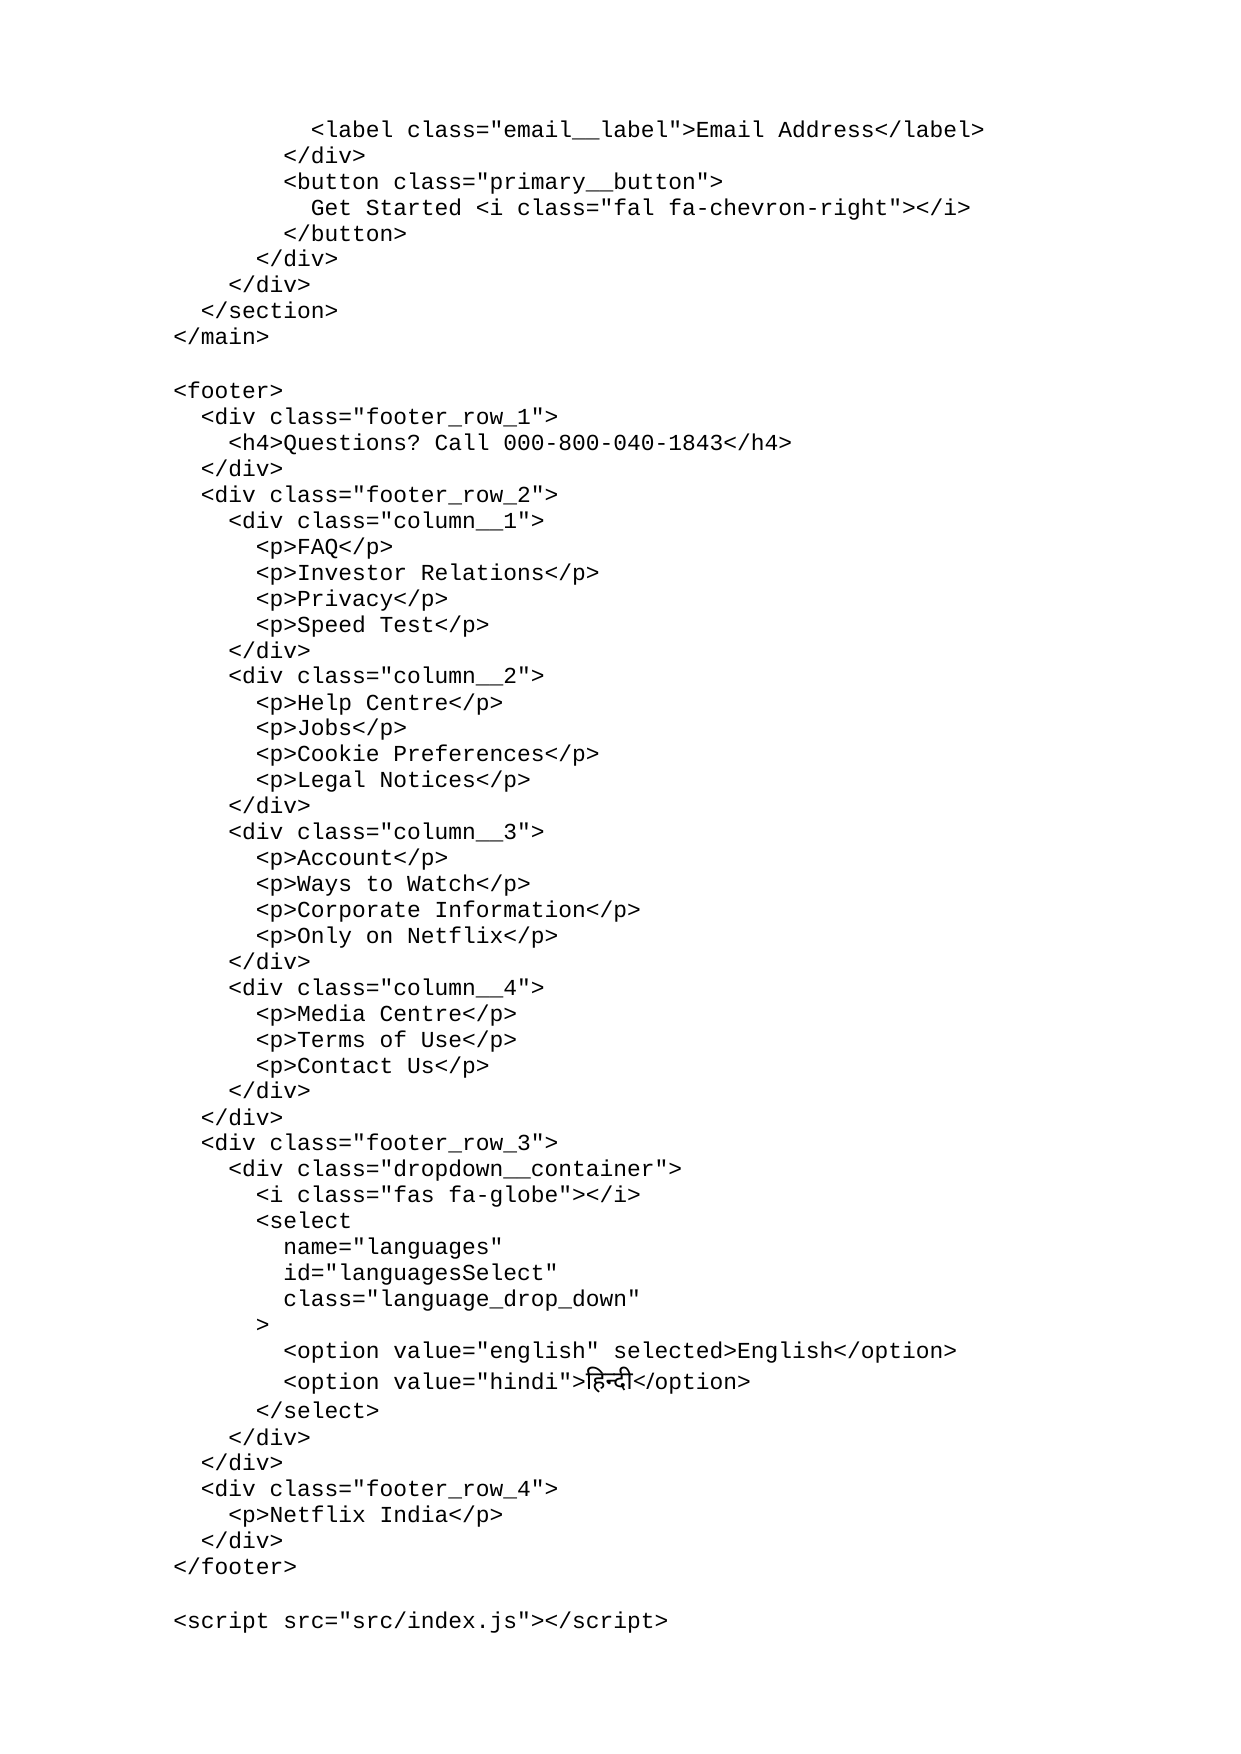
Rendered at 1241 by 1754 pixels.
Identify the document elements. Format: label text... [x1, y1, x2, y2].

text <p>Investor Relations</p> [118, 561, 1122, 587]
text </select> [118, 1400, 1122, 1426]
text </div> [118, 950, 1122, 976]
text <div class="footer_row_2"> [118, 483, 1122, 509]
text </div> [118, 1426, 1122, 1452]
text <i class="fas fa-globe"></i> [118, 1184, 1122, 1209]
text <div class="column__3"> [118, 821, 1122, 846]
text </main> [118, 326, 1122, 352]
text <label class="email__label">Email Address</label> [118, 118, 1122, 144]
text <p>Privacy</p> [118, 587, 1122, 613]
text <p>Media Centre</p> [118, 1002, 1122, 1028]
text </div> [118, 457, 1122, 483]
text <option value="english" selected>English</option> [118, 1339, 1122, 1365]
text <button class="primary__button"> [118, 170, 1122, 196]
text <p>Account</p> [118, 846, 1122, 872]
text <div class="column__1"> [118, 509, 1122, 535]
text <script src="src/index.js"></script> [118, 1609, 1122, 1635]
text </div> [118, 248, 1122, 274]
text <div class="footer_row_3"> [118, 1132, 1122, 1158]
text <div class="column__2"> [118, 665, 1122, 691]
text </div> [118, 639, 1122, 665]
text <p>Only on Netflix</p> [118, 924, 1122, 950]
text </div> [118, 274, 1122, 300]
text Get Started <i class="fal fa-chevron-right"></i> [118, 196, 1122, 222]
text </section> [118, 300, 1122, 326]
text </div> [118, 794, 1122, 821]
text class="language_drop_down" [118, 1287, 1122, 1313]
text </footer> [118, 1556, 1122, 1581]
text <p>Cookie Preferences</p> [118, 743, 1122, 769]
text </div> [118, 144, 1122, 170]
text <p>Speed Test</p> [118, 613, 1122, 639]
text <select [118, 1209, 1122, 1236]
text <option value="hindi">हिन्दी</option> [118, 1365, 1122, 1400]
text <p>Contact Us</p> [118, 1054, 1122, 1080]
text </button> [118, 222, 1122, 248]
text </div> [118, 1529, 1122, 1556]
text <div class="footer_row_1"> [118, 406, 1122, 431]
text </div> [118, 1452, 1122, 1478]
text </div> [118, 1080, 1122, 1106]
text <div class="footer_row_4"> [118, 1478, 1122, 1504]
text <footer> [118, 379, 1122, 406]
text <h4>Questions? Call 000-800-040-1843</h4> [118, 431, 1122, 457]
text <p>Terms of Use</p> [118, 1028, 1122, 1054]
text name="languages" [118, 1236, 1122, 1261]
text <p>Jobs</p> [118, 717, 1122, 743]
text > [118, 1313, 1122, 1339]
text <p>Legal Notices</p> [118, 769, 1122, 794]
text <div class="dropdown__container"> [118, 1158, 1122, 1184]
text </div> [118, 1106, 1122, 1132]
text <p>Netflix India</p> [118, 1504, 1122, 1529]
text <p>Ways to Watch</p> [118, 872, 1122, 898]
text <div class="column__4"> [118, 976, 1122, 1002]
text <p>Corporate Information</p> [118, 898, 1122, 924]
text id="languagesSelect" [118, 1261, 1122, 1287]
text <p>FAQ</p> [118, 535, 1122, 561]
text <p>Help Centre</p> [118, 691, 1122, 717]
